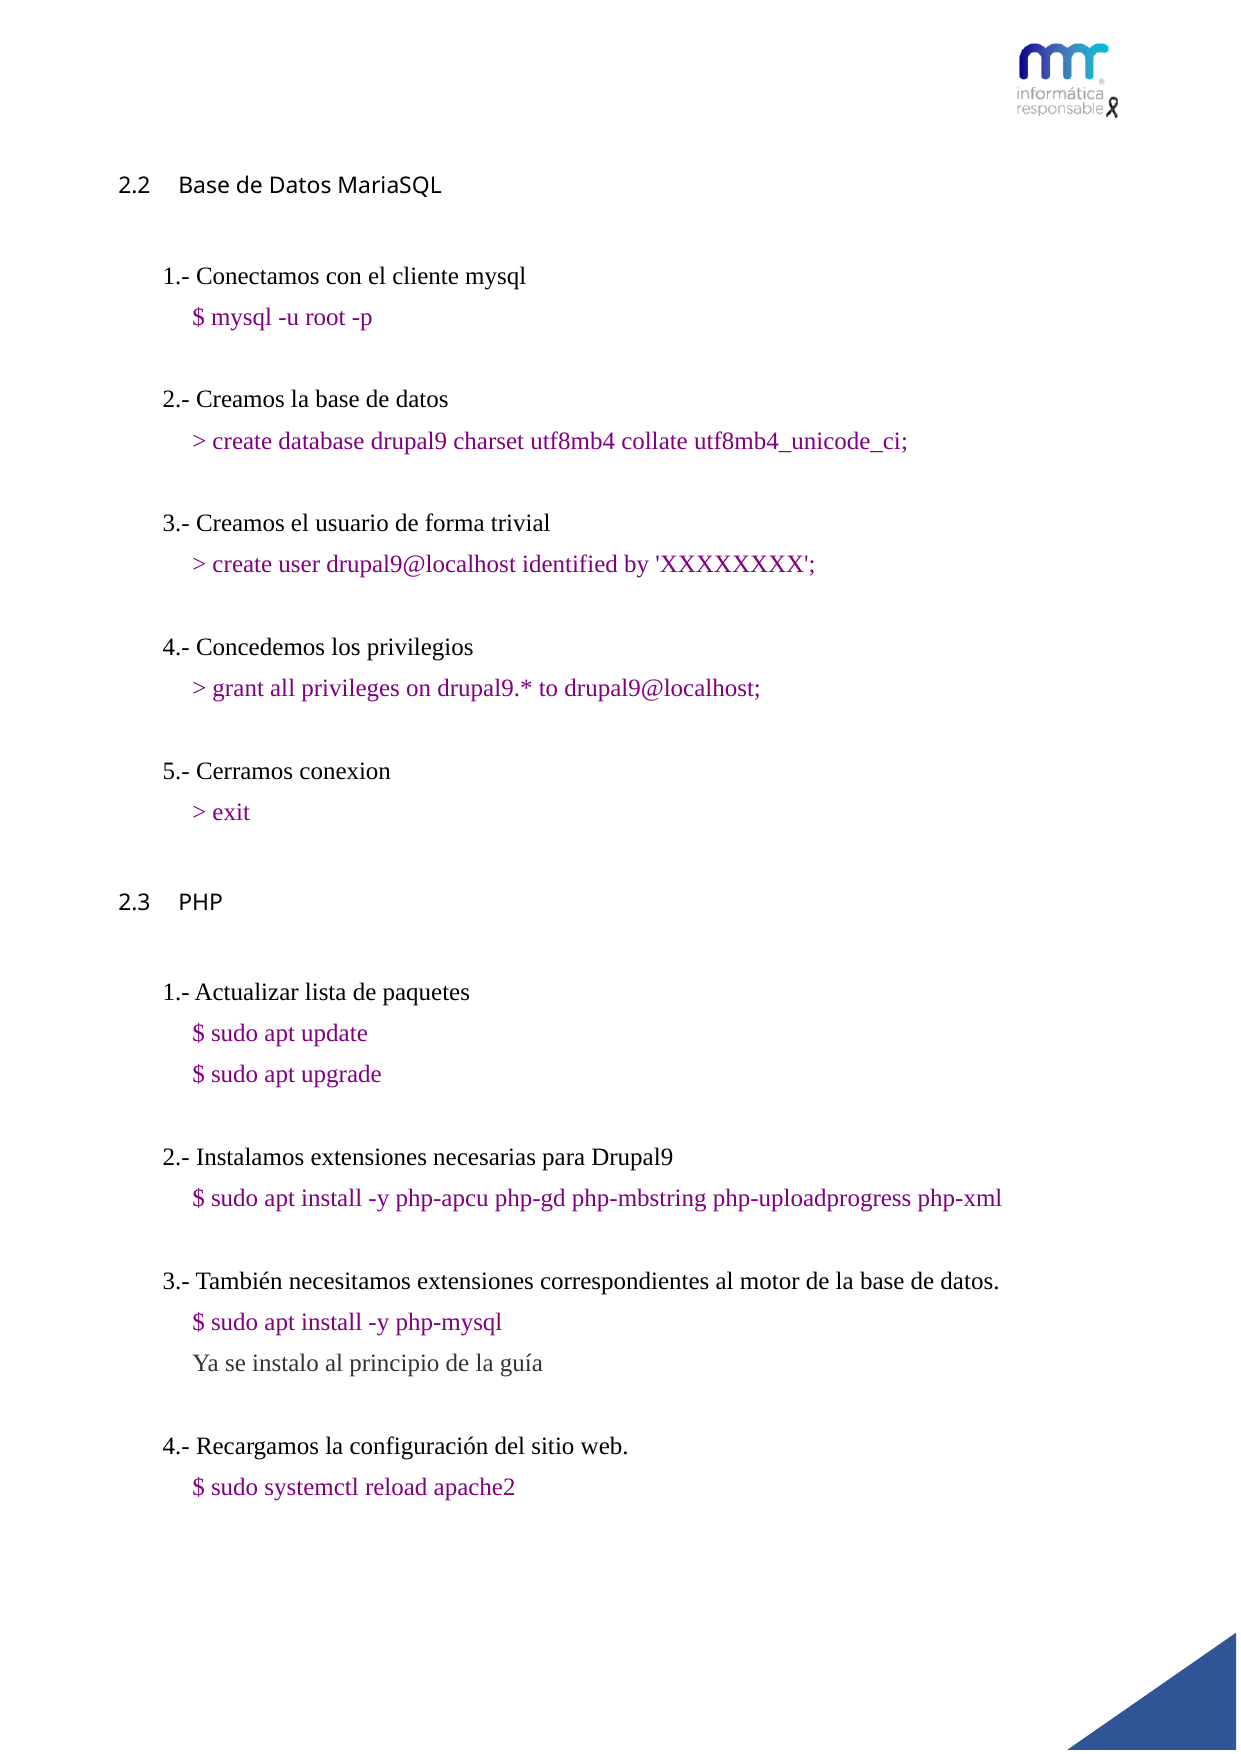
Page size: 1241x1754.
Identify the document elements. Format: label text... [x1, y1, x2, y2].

text 2.- Instalamos extensiones necesarias para Drupal9 [162, 1142, 1122, 1171]
text $ sudo apt update [192, 1018, 1122, 1047]
text > exit [192, 797, 1122, 826]
text $ sudo systemctl reload apache2 [192, 1472, 1122, 1501]
text $ sudo apt upgrade [192, 1059, 1122, 1088]
text > grant all privileges on drupal9.* to drupal9@localhost; [192, 673, 1122, 702]
text $ sudo apt install -y php-apcu php-gd php-mbstring php-uploadprogress php-xml [192, 1183, 1122, 1212]
text 1.- Actualizar lista de paquetes [162, 977, 1122, 1006]
subtitle PHP [118, 886, 1122, 917]
text 2.- Creamos la base de datos [162, 384, 1122, 413]
text Ya se instalo al principio de la guía [192, 1348, 1122, 1377]
text 4.- Recargamos la configuración del sitio web. [162, 1431, 1122, 1459]
text 3.- Creamos el usuario de forma trivial [162, 508, 1122, 537]
text $ mysql -u root -p [192, 302, 1122, 331]
text > create user drupal9@localhost identified by 'XXXXXXXX'; [192, 549, 1122, 578]
text 5.- Cerramos conexion [162, 756, 1122, 784]
subtitle Base de Datos MariaSQL [118, 169, 1122, 201]
text $ sudo apt install -y php-mysql [192, 1307, 1122, 1336]
text > create database drupal9 charset utf8mb4 collate utf8mb4_unicode_ci; [192, 426, 1122, 454]
text 1.- Conectamos con el cliente mysql [162, 261, 1122, 289]
text 4.- Concedemos los privilegios [162, 632, 1122, 661]
text 3.- También necesitamos extensiones correspondientes al motor de la base de datos. [162, 1266, 1122, 1294]
